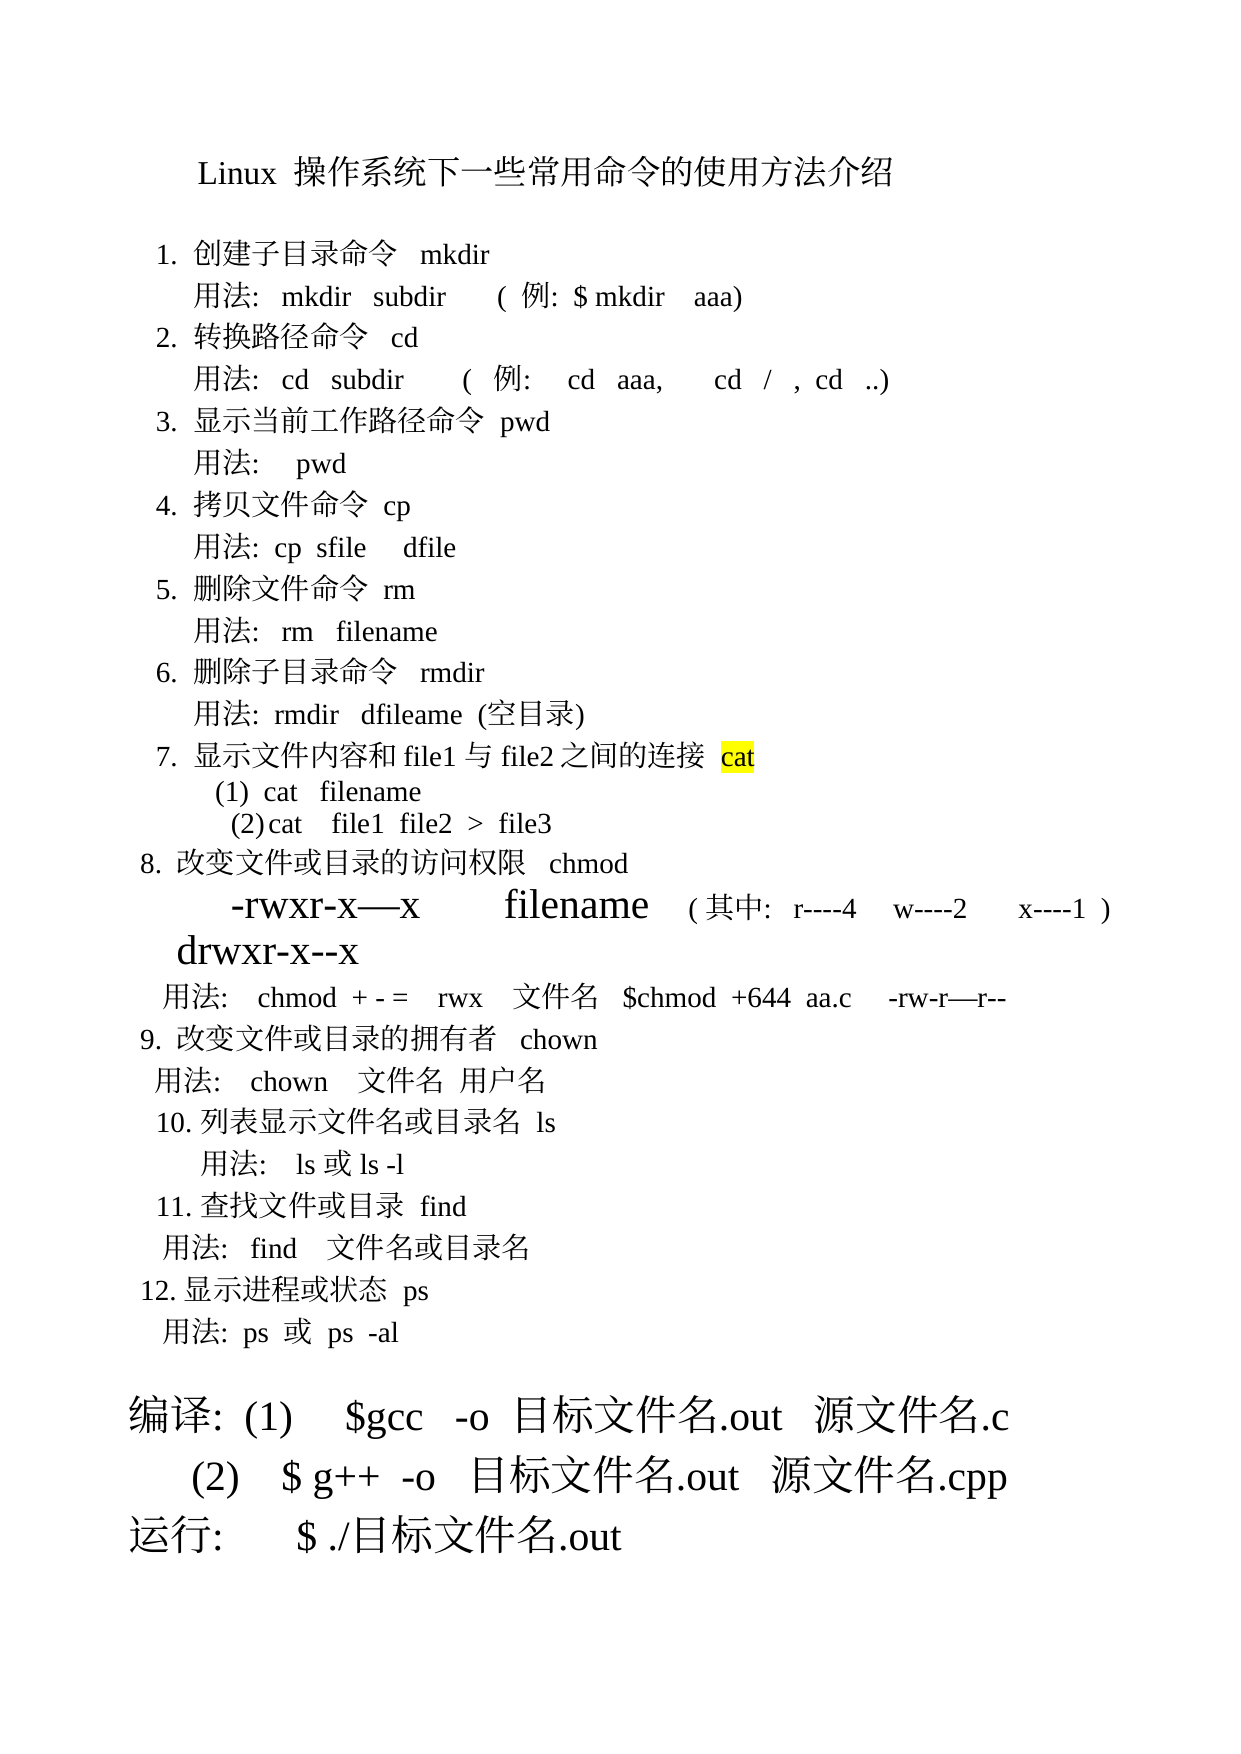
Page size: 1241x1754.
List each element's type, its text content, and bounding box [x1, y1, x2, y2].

text drwxr-x--x [118, 928, 1122, 974]
list 用法: rmdir dfileame (空目录) [156, 691, 1122, 733]
text 8. 改变文件或目录的访问权限 chmod [118, 839, 1122, 881]
text 9. 改变文件或目录的拥有者 chown [118, 1016, 1122, 1057]
list 用法: cd subdir ( 例: cd aaa, cd / , cd ..) [156, 356, 1122, 398]
list 显示当前工作路径命令 pwd [156, 398, 1122, 440]
list 拷贝文件命令 cp [156, 482, 1122, 524]
list 转换路径命令 cd [156, 314, 1122, 356]
list 用法: pwd [156, 440, 1122, 482]
list cat file1 file2 > file3 [231, 807, 1122, 839]
list 显示文件内容和file1 与 file2之间的连接 cat [156, 733, 1122, 775]
list (1) cat filename [156, 775, 1122, 807]
text 用法: ps 或 ps -al [118, 1309, 1122, 1351]
list 用法: ls 或 ls -l [156, 1141, 1122, 1183]
list 删除子目录命令 rmdir [156, 649, 1122, 691]
list 用法: cp sfile dfile [156, 524, 1122, 566]
list 用法: mkdir subdir ( 例: $ mkdir aaa) [156, 272, 1122, 314]
text (2) $ g++ -o 目标文件名.out 源文件名.cpp [118, 1443, 1122, 1503]
text Linux 操作系统下一些常用命令的使用方法介绍 [118, 146, 1122, 194]
list 删除文件命令 rm [156, 566, 1122, 607]
list 用法: rm filename [156, 607, 1122, 649]
text 运行: $ ./目标文件名.out [118, 1503, 1122, 1563]
list 查找文件或目录 find [156, 1183, 1122, 1225]
text 用法: find 文件名或目录名 [118, 1225, 1122, 1267]
text 12. 显示进程或状态 ps [118, 1267, 1122, 1309]
list -rwxr-x—x filename ( 其中: r----4 w----2 x----1 ) [193, 881, 1122, 928]
list 列表显示文件名或目录名 ls [156, 1099, 1122, 1141]
list 创建子目录命令 mkdir [156, 231, 1122, 272]
text 编译: (1) $gcc -o 目标文件名.out 源文件名.c [118, 1383, 1122, 1443]
text 用法: chmod + - = rwx 文件名 $chmod +644 aa.c -rw-r—r-- [118, 974, 1122, 1016]
text 用法: chown 文件名 用户名 [118, 1057, 1122, 1099]
